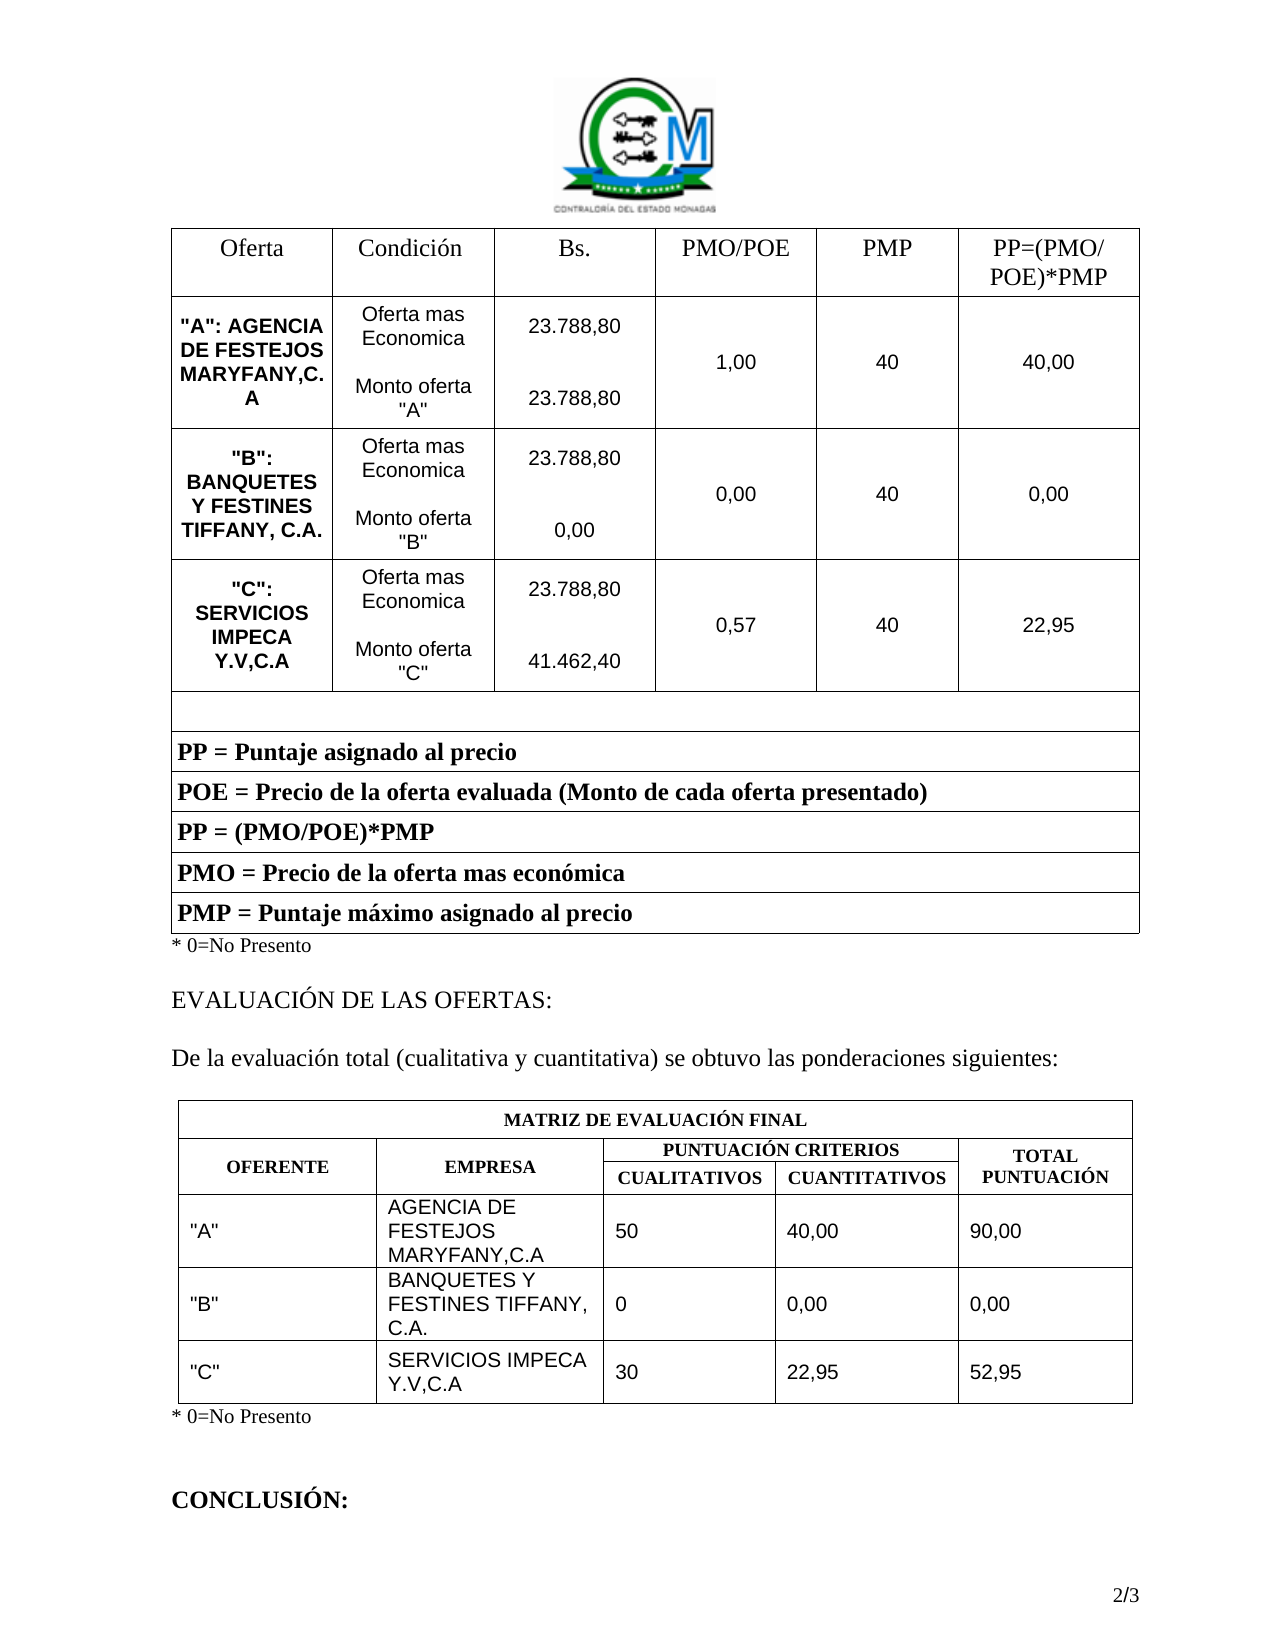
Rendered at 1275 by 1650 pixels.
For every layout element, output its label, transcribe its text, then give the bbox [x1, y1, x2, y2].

table_cell CUALITATIVOS [604, 1162, 775, 1194]
table_cell "A" [179, 1195, 376, 1267]
table_cell PMO = Precio de la oferta mas económica [172, 853, 1139, 892]
table_header MATRIZ DE EVALUACIÓN FINAL [179, 1101, 1132, 1138]
text * 0=No Presento [171, 1404, 1139, 1428]
table_cell Oferta [172, 229, 332, 296]
table_cell "B": BANQUETES Y FESTINES TIFFANY, C.A. [172, 429, 332, 559]
table_cell 52,95 [959, 1341, 1132, 1403]
table_cell 22,95 [776, 1341, 958, 1403]
table_cell 90,00 [959, 1195, 1132, 1267]
table_cell 30 [604, 1341, 775, 1403]
table_cell Condición [333, 229, 494, 296]
text CONCLUSIÓN: [171, 1485, 1139, 1514]
table_cell 23.788,80 23.788,80 [495, 297, 655, 428]
table_cell 23.788,80 41.462,40 [495, 560, 655, 691]
table_cell 40 [817, 560, 958, 691]
table_cell 23.788,80 0,00 [495, 429, 655, 559]
text EVALUACIÓN DE LAS OFERTAS: [171, 985, 1139, 1014]
table_cell PMO/POE [656, 229, 816, 296]
text De la evaluación total (cualitativa y cuantitativa) se obtuvo las ponderaciones siguientes: [171, 1043, 1139, 1072]
table_cell 40,00 [776, 1195, 958, 1267]
table_cell Oferta mas Economica Monto oferta "C" [333, 560, 494, 691]
table_cell PP = (PMO/POE)*PMP [172, 812, 1139, 852]
table_cell CUANTITATIVOS [776, 1162, 958, 1194]
table_cell 0,00 [959, 429, 1139, 559]
table_cell SERVICIOS IMPECA Y.V,C.A [377, 1341, 603, 1403]
table_cell 50 [604, 1195, 775, 1267]
table_cell Oferta mas Economica Monto oferta "A" [333, 297, 494, 428]
table_cell PMP [817, 229, 958, 296]
table_cell PP = Puntaje asignado al precio [172, 732, 1139, 771]
table_cell "C" [179, 1341, 376, 1403]
table_cell 0 [604, 1268, 775, 1339]
picture [551, 75, 719, 216]
table_cell 40,00 [959, 297, 1139, 428]
table_cell PMP = Puntaje máximo asignado al precio [172, 893, 1139, 932]
table_cell [172, 692, 1139, 731]
table_cell "C": SERVICIOS IMPECA Y.V,C.A [172, 560, 332, 691]
table_cell Bs. [495, 229, 655, 296]
table_cell Oferta mas Economica Monto oferta "B" [333, 429, 494, 559]
table_cell 0,57 [656, 560, 816, 691]
table_cell OFERENTE [179, 1139, 376, 1194]
table_cell 1,00 [656, 297, 816, 428]
table_cell 0,00 [959, 1268, 1132, 1339]
table_cell TOTAL PUNTUACIÓN [959, 1139, 1132, 1194]
table_cell 0,00 [656, 429, 816, 559]
text * 0=No Presento [171, 934, 1139, 957]
table_cell 0,00 [776, 1268, 958, 1339]
table_cell PUNTUACIÓN CRITERIOS [604, 1139, 958, 1161]
table_cell "A": AGENCIA DE FESTEJOS MARYFANY,C.A [172, 297, 332, 428]
table_cell AGENCIA DE FESTEJOS MARYFANY,C.A [377, 1195, 603, 1267]
table_cell 22,95 [959, 560, 1139, 691]
table_cell 40 [817, 429, 958, 559]
table_cell POE = Precio de la oferta evaluada (Monto de cada oferta presentado) [172, 772, 1139, 811]
table_cell BANQUETES Y FESTINES TIFFANY, C.A. [377, 1268, 603, 1339]
table_cell EMPRESA [377, 1139, 603, 1194]
table_cell "B" [179, 1268, 376, 1339]
table_cell 40 [817, 297, 958, 428]
table_cell PP=(PMO/POE)*PMP [959, 229, 1139, 296]
